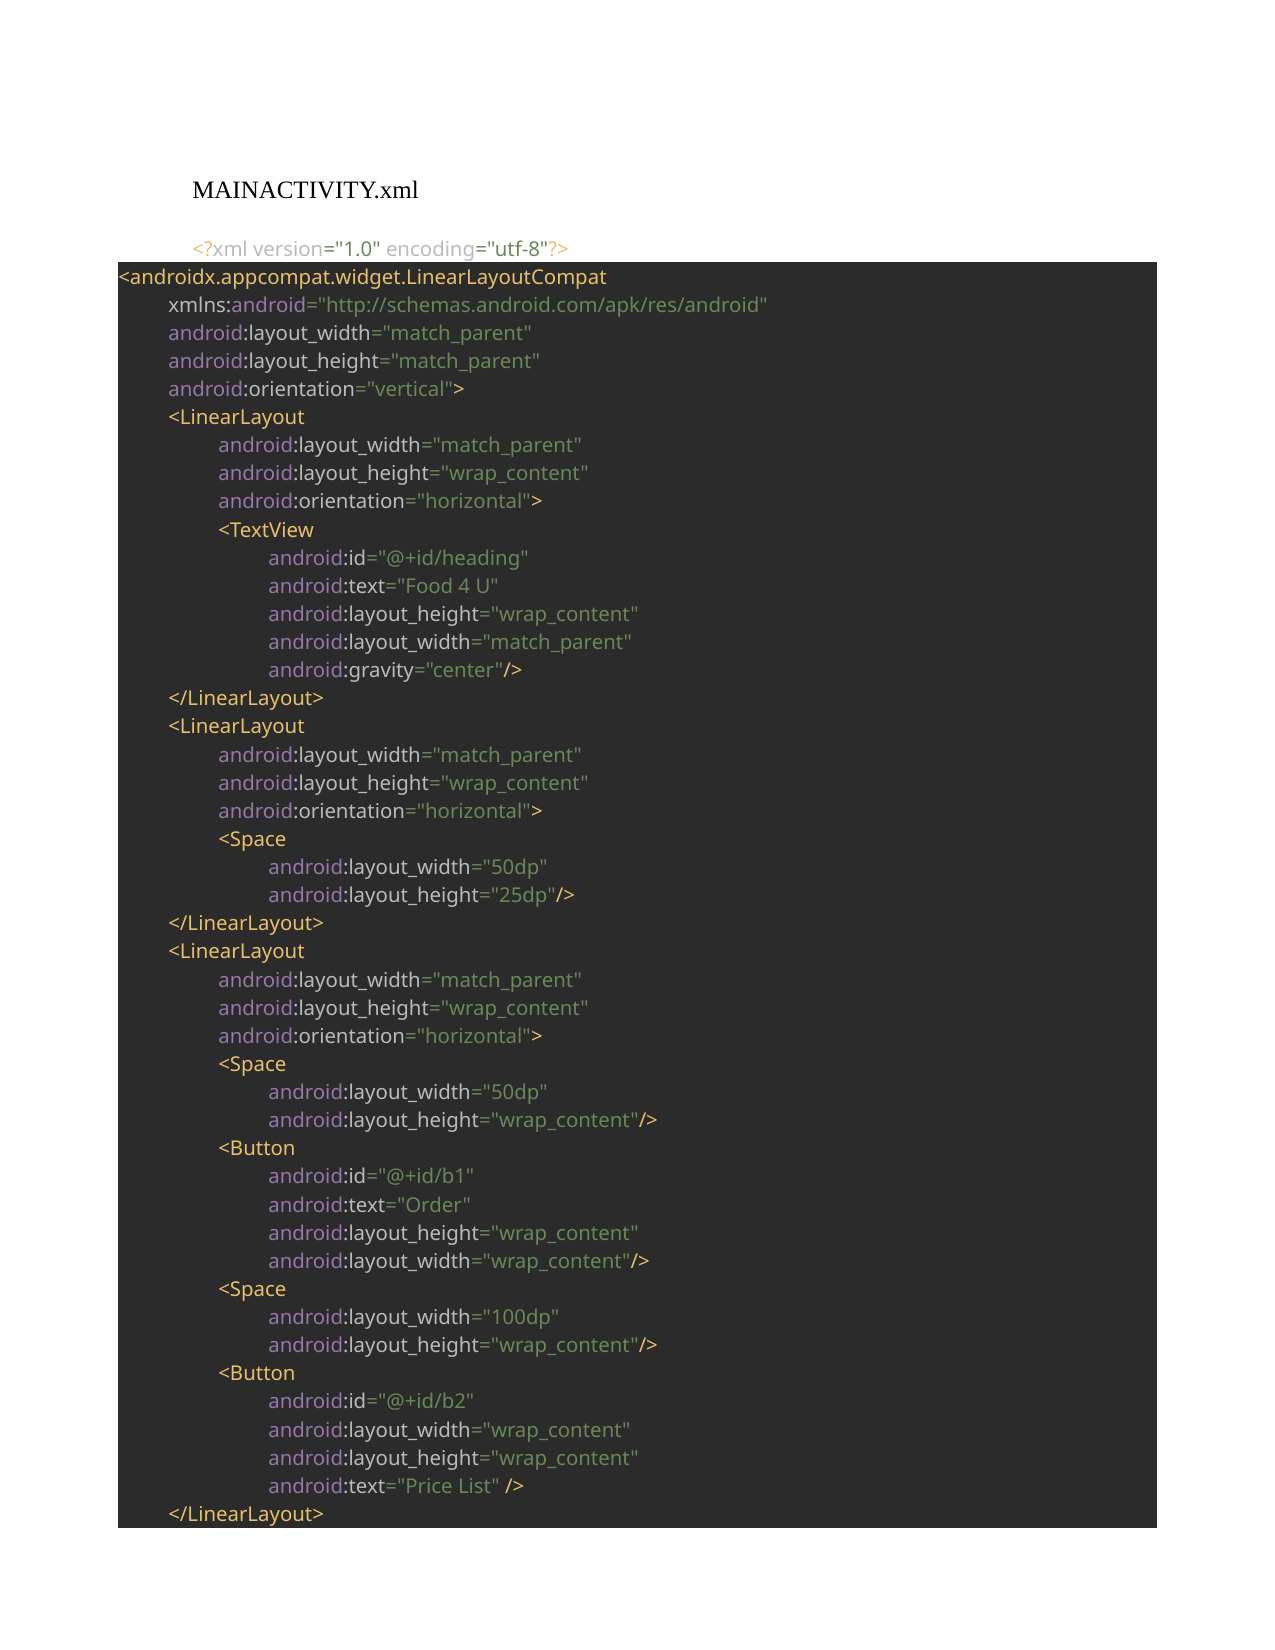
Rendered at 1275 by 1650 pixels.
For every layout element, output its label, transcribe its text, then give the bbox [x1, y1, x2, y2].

text android:layout_height="wrap_content" [118, 768, 1157, 796]
text android:orientation="horizontal"> [118, 1021, 1157, 1049]
text android:gravity="center"/> [118, 656, 1157, 684]
text <Space [118, 824, 1157, 853]
text <Space [118, 1274, 1157, 1303]
text <Button [118, 1134, 1157, 1162]
text android:orientation="vertical"> [118, 374, 1157, 403]
text android:layout_width="match_parent" [118, 740, 1157, 768]
text android:layout_height="wrap_content" [118, 599, 1157, 628]
text android:orientation="horizontal"> [118, 487, 1157, 515]
text android:layout_width="wrap_content" [118, 1415, 1157, 1443]
text android:layout_width="match_parent" [118, 965, 1157, 993]
text </LinearLayout> [118, 1499, 1157, 1528]
text android:text="Food 4 U" [118, 571, 1157, 599]
text android:layout_width="match_parent" [118, 318, 1157, 346]
text android:layout_width="100dp" [118, 1303, 1157, 1331]
text <LinearLayout [118, 937, 1157, 965]
text xmlns:android="http://schemas.android.com/apk/res/android" [118, 290, 1157, 318]
text MAINACTIVITY.xml [118, 176, 1157, 204]
text android:layout_height="wrap_content" [118, 993, 1157, 1021]
text </LinearLayout> [118, 909, 1157, 937]
text android:layout_height="wrap_content" [118, 1218, 1157, 1246]
text android:layout_height="wrap_content" [118, 1443, 1157, 1471]
text android:layout_width="50dp" [118, 1078, 1157, 1106]
text android:id="@+id/heading" [118, 543, 1157, 571]
text android:text="Price List" /> [118, 1471, 1157, 1499]
text android:layout_width="50dp" [118, 853, 1157, 881]
text android:layout_width="wrap_content"/> [118, 1246, 1157, 1274]
text <Button [118, 1359, 1157, 1387]
text <LinearLayout [118, 712, 1157, 740]
text <TextView [118, 515, 1157, 543]
text <Space [118, 1049, 1157, 1078]
text android:orientation="horizontal"> [118, 796, 1157, 824]
text <LinearLayout [118, 403, 1157, 431]
text android:id="@+id/b2" [118, 1387, 1157, 1415]
text android:layout_width="match_parent" [118, 431, 1157, 459]
text android:layout_height="match_parent" [118, 346, 1157, 374]
text android:layout_height="25dp"/> [118, 881, 1157, 909]
text android:text="Order" [118, 1190, 1157, 1218]
text android:layout_width="match_parent" [118, 628, 1157, 656]
text android:layout_height="wrap_content"/> [118, 1106, 1157, 1134]
text <?xml version="1.0" encoding="utf-8"?> [118, 233, 1157, 262]
text android:id="@+id/b1" [118, 1162, 1157, 1190]
text <androidx.appcompat.widget.LinearLayoutCompat [118, 262, 1157, 290]
text </LinearLayout> [118, 684, 1157, 712]
text android:layout_height="wrap_content"/> [118, 1331, 1157, 1359]
text android:layout_height="wrap_content" [118, 459, 1157, 487]
